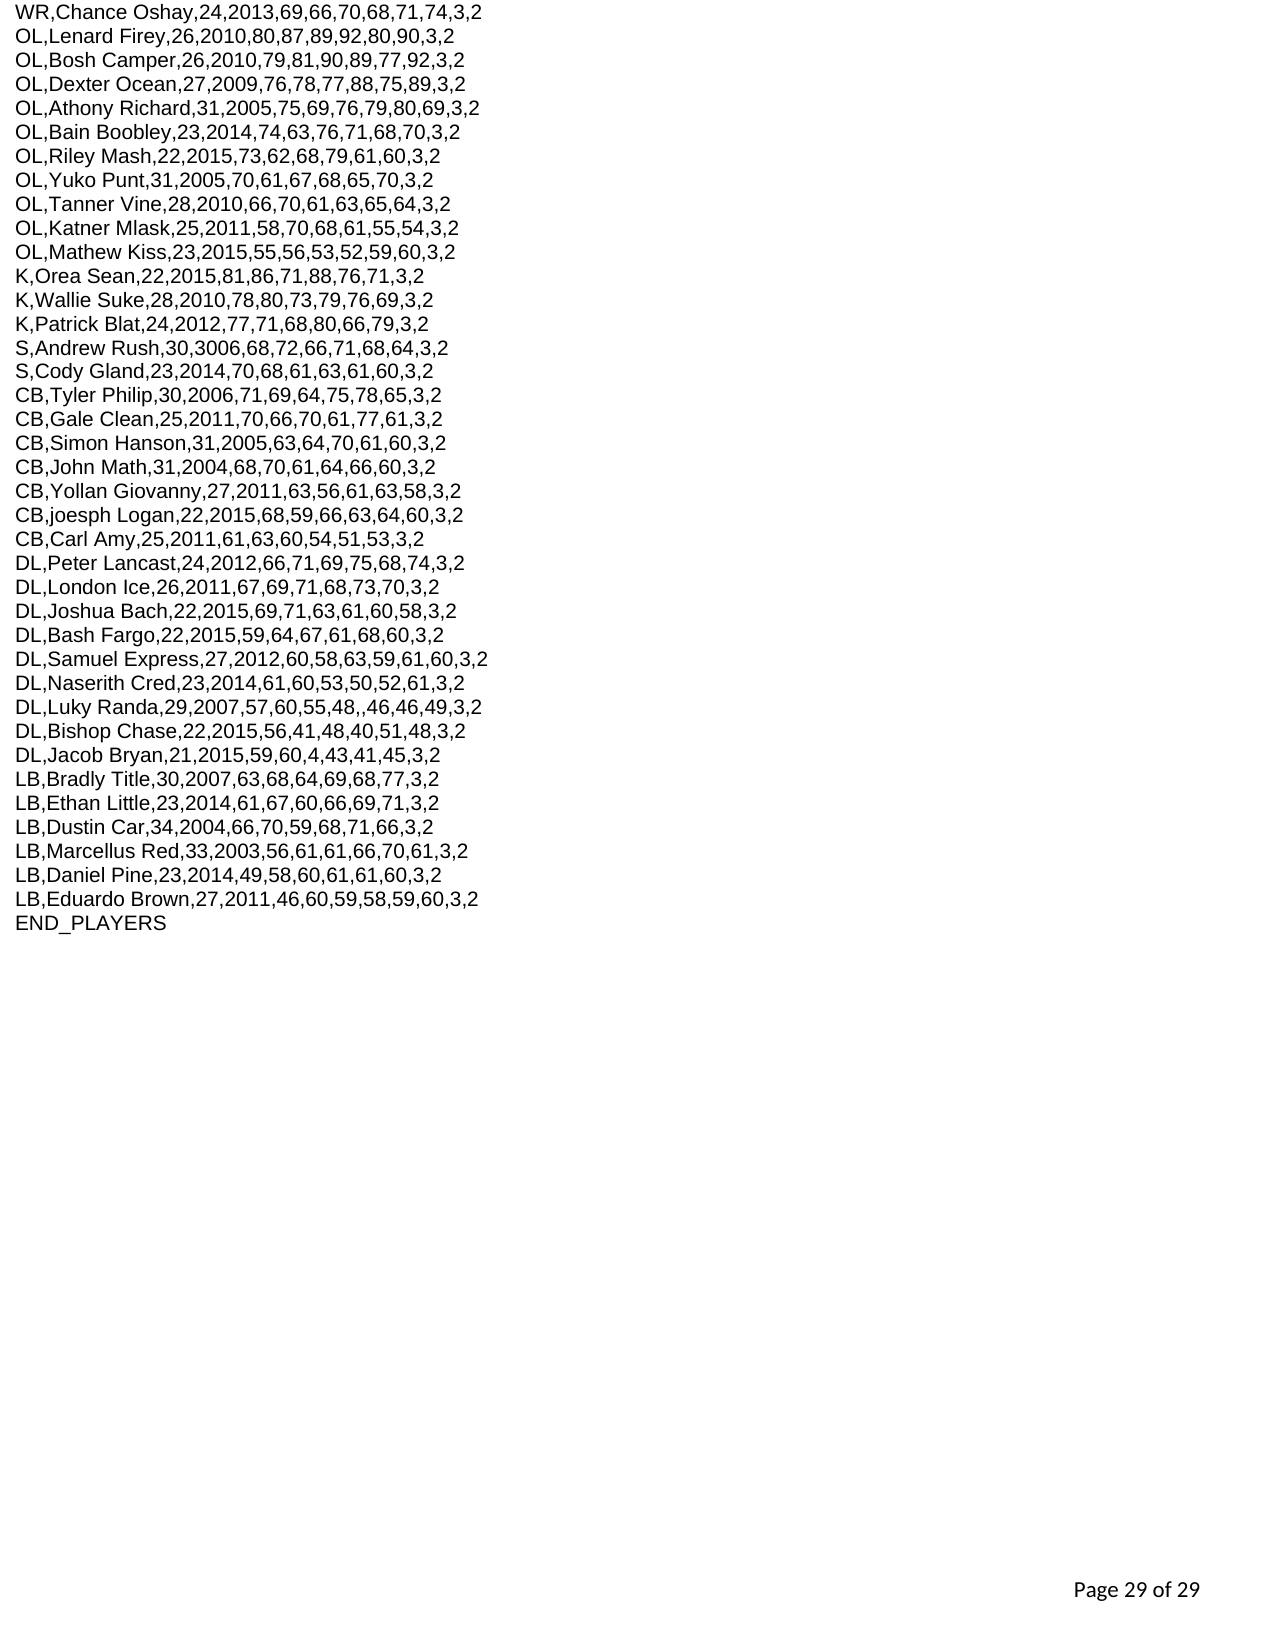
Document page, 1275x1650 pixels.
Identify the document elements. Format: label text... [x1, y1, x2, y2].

text OL,Dexter Ocean,27,2009,76,78,77,88,75,89,3,2 [15, 72, 1200, 96]
text CB,joesph Logan,22,2015,68,59,66,63,64,60,3,2 [15, 503, 1200, 527]
text K,Patrick Blat,24,2012,77,71,68,80,66,79,3,2 [15, 311, 1200, 335]
text OL,Riley Mash,22,2015,73,62,68,79,61,60,3,2 [15, 144, 1200, 168]
text DL,Samuel Express,27,2012,60,58,63,59,61,60,3,2 [15, 647, 1200, 671]
text LB,Daniel Pine,23,2014,49,58,60,61,61,60,3,2 [15, 862, 1200, 886]
text CB,John Math,31,2004,68,70,61,64,66,60,3,2 [15, 455, 1200, 479]
text LB,Eduardo Brown,27,2011,46,60,59,58,59,60,3,2 [15, 886, 1200, 910]
text LB,Dustin Car,34,2004,66,70,59,68,71,66,3,2 [15, 814, 1200, 838]
text OL,Mathew Kiss,23,2015,55,56,53,52,59,60,3,2 [15, 239, 1200, 263]
text DL,Bash Fargo,22,2015,59,64,67,61,68,60,3,2 [15, 623, 1200, 647]
text OL,Lenard Firey,26,2010,80,87,89,92,80,90,3,2 [15, 24, 1200, 48]
text K,Wallie Suke,28,2010,78,80,73,79,76,69,3,2 [15, 287, 1200, 311]
text CB,Simon Hanson,31,2005,63,64,70,61,60,3,2 [15, 431, 1200, 455]
text DL,Peter Lancast,24,2012,66,71,69,75,68,74,3,2 [15, 551, 1200, 575]
text LB,Ethan Little,23,2014,61,67,60,66,69,71,3,2 [15, 791, 1200, 814]
text CB,Carl Amy,25,2011,61,63,60,54,51,53,3,2 [15, 527, 1200, 551]
text OL,Tanner Vine,28,2010,66,70,61,63,65,64,3,2 [15, 192, 1200, 216]
text END_PLAYERS [15, 910, 1200, 934]
text CB,Gale Clean,25,2011,70,66,70,61,77,61,3,2 [15, 407, 1200, 431]
text OL,Yuko Punt,31,2005,70,61,67,68,65,70,3,2 [15, 168, 1200, 192]
text OL,Bosh Camper,26,2010,79,81,90,89,77,92,3,2 [15, 48, 1200, 72]
text LB,Bradly Title,30,2007,63,68,64,69,68,77,3,2 [15, 767, 1200, 791]
text CB,Tyler Philip,30,2006,71,69,64,75,78,65,3,2 [15, 383, 1200, 407]
text DL,Naserith Cred,23,2014,61,60,53,50,52,61,3,2 [15, 671, 1200, 695]
text K,Orea Sean,22,2015,81,86,71,88,76,71,3,2 [15, 263, 1200, 287]
text LB,Marcellus Red,33,2003,56,61,61,66,70,61,3,2 [15, 838, 1200, 862]
text DL,Bishop Chase,22,2015,56,41,48,40,51,48,3,2 [15, 719, 1200, 743]
text DL,Jacob Bryan,21,2015,59,60,4,43,41,45,3,2 [15, 743, 1200, 767]
text WR,Chance Oshay,24,2013,69,66,70,68,71,74,3,2 [15, 0, 1200, 24]
text DL,London Ice,26,2011,67,69,71,68,73,70,3,2 [15, 575, 1200, 599]
text DL,Luky Randa,29,2007,57,60,55,48,,46,46,49,3,2 [15, 695, 1200, 719]
text DL,Joshua Bach,22,2015,69,71,63,61,60,58,3,2 [15, 599, 1200, 623]
text CB,Yollan Giovanny,27,2011,63,56,61,63,58,3,2 [15, 479, 1200, 503]
text S,Andrew Rush,30,3006,68,72,66,71,68,64,3,2 [15, 335, 1200, 359]
text OL,Bain Boobley,23,2014,74,63,76,71,68,70,3,2 [15, 120, 1200, 144]
text OL,Katner Mlask,25,2011,58,70,68,61,55,54,3,2 [15, 216, 1200, 239]
text S,Cody Gland,23,2014,70,68,61,63,61,60,3,2 [15, 359, 1200, 383]
text OL,Athony Richard,31,2005,75,69,76,79,80,69,3,2 [15, 96, 1200, 120]
